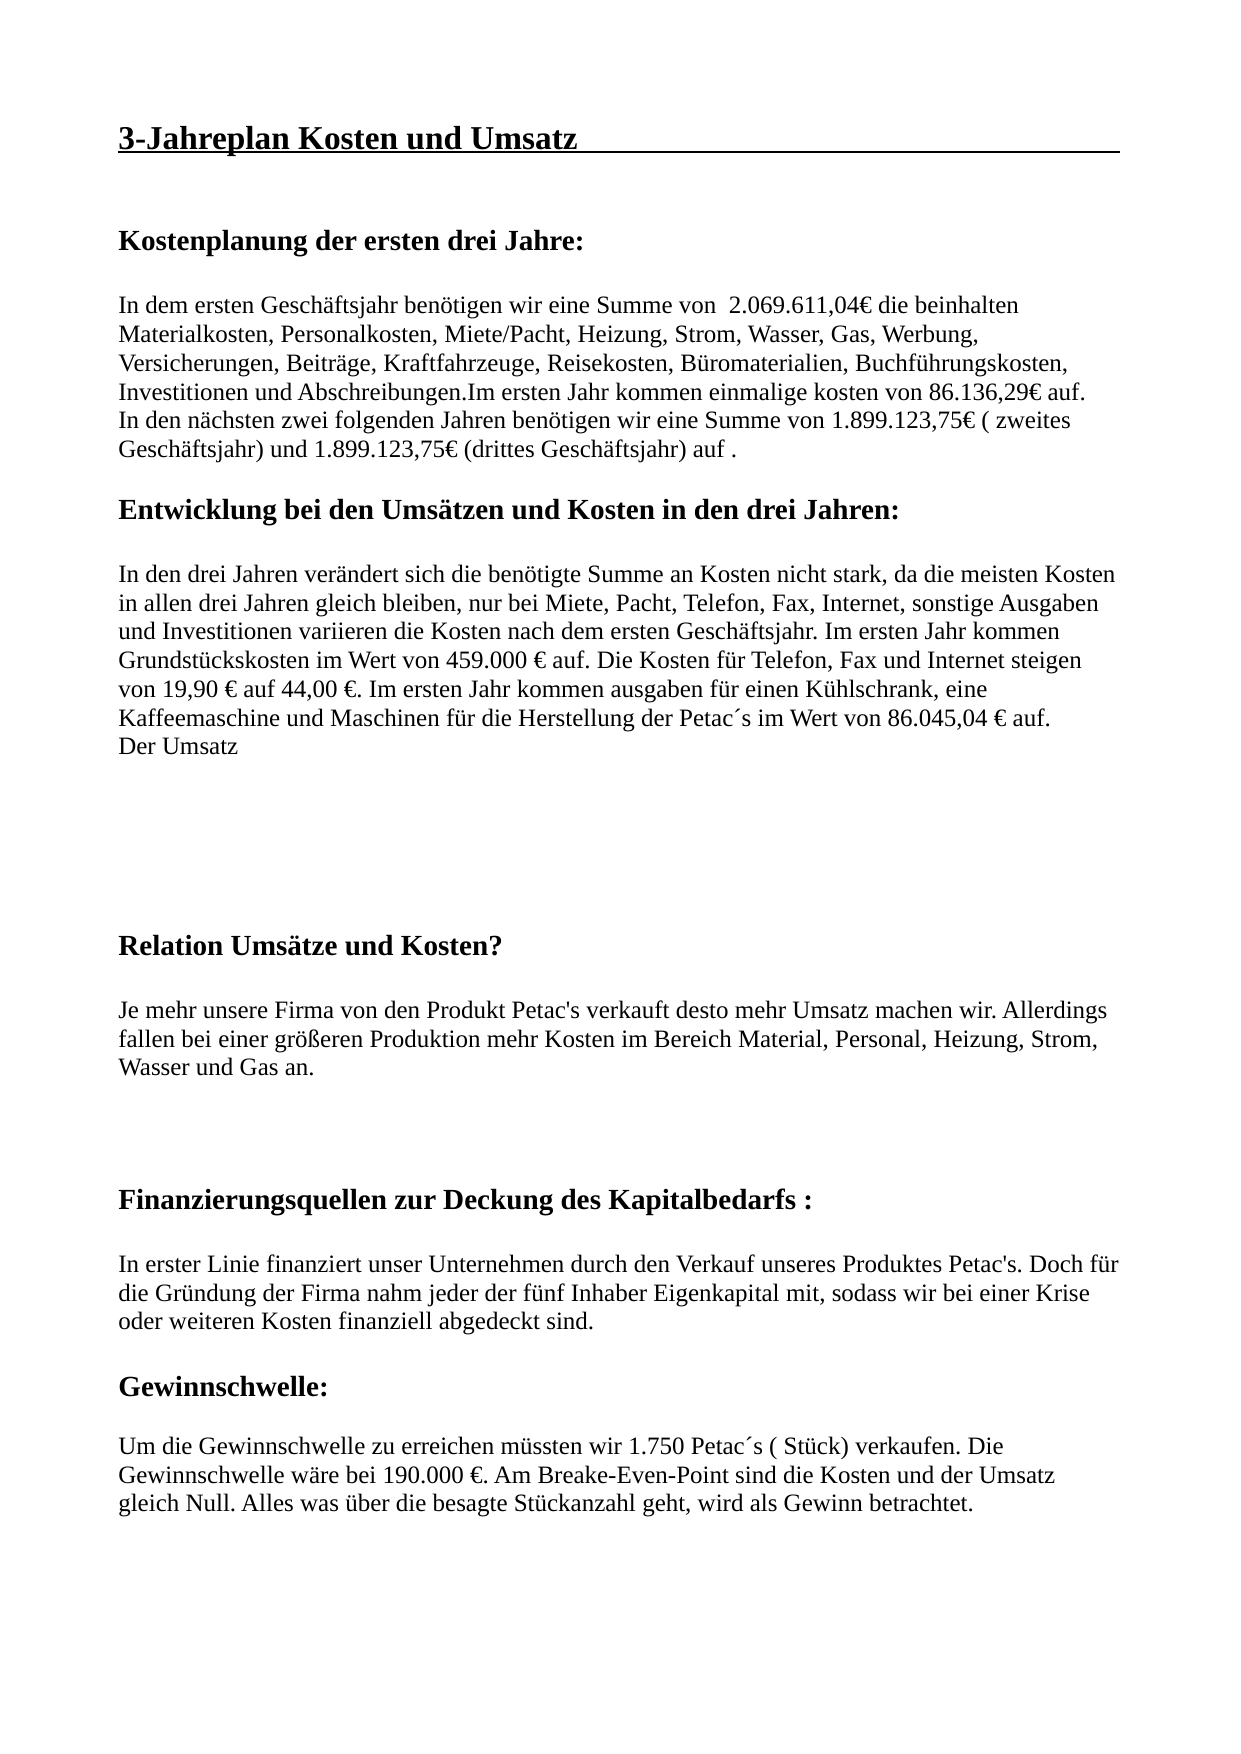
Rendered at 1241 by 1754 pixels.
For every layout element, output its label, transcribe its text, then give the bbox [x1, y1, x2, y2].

text In dem ersten Geschäftsjahr benötigen wir eine Summe von 2.069.611,04€ die beinhalten Materialkosten, Personalkosten, Miete/Pacht, Heizung, Strom, Wasser, Gas, Werbung, Versicherungen, Beiträge, Kraftfahrzeuge, Reisekosten, Büromaterialien, Buchführungskosten, Investitionen und Abschreibungen.Im ersten Jahr kommen einmalige kosten von 86.136,29€ auf. [118, 291, 1122, 406]
text 3-Jahreplan Kosten und Umsatz [118, 118, 1122, 156]
text Relation Umsätze und Kosten? [118, 928, 1122, 961]
text In den drei Jahren verändert sich die benötigte Summe an Kosten nicht stark, da die meisten Kosten in allen drei Jahren gleich bleiben, nur bei Miete, Pacht, Telefon, Fax, Internet, sonstige Ausgaben und Investitionen variieren die Kosten nach dem ersten Geschäftsjahr. Im ersten Jahr kommen Grundstückskosten im Wert von 459.000 € auf. Die Kosten für Telefon, Fax und Internet steigen von 19,90 € auf 44,00 €. Im ersten Jahr kommen ausgaben für einen Kühlschrank, eine Kaffeemaschine und Maschinen für die Herstellung der Petac´s im Wert von 86.045,04 € auf. [118, 559, 1122, 731]
text Der Umsatz [118, 731, 1122, 760]
text Kostenplanung der ersten drei Jahre: [118, 223, 1122, 257]
text In erster Linie finanziert unser Unternehmen durch den Verkauf unseres Produktes Petac's. Doch für die Gründung der Firma nahm jeder der fünf Inhaber Eigenkapital mit, sodass wir bei einer Krise oder weiteren Kosten finanziell abgedeckt sind. [118, 1249, 1122, 1335]
text Gewinnschwelle: [118, 1369, 1122, 1402]
text Je mehr unsere Firma von den Produkt Petac's verkauft desto mehr Umsatz machen wir. Allerdings fallen bei einer größeren Produktion mehr Kosten im Bereich Material, Personal, Heizung, Strom, Wasser und Gas an. [118, 995, 1122, 1081]
text In den nächsten zwei folgenden Jahren benötigen wir eine Summe von 1.899.123,75€ ( zweites Geschäftsjahr) und 1.899.123,75€ (drittes Geschäftsjahr) auf . [118, 406, 1122, 463]
text Um die Gewinnschwelle zu erreichen müssten wir 1.750 Petac´s ( Stück) verkaufen. Die Gewinnschwelle wäre bei 190.000 €. Am Breake-Even-Point sind die Kosten und der Umsatz gleich Null. Alles was über die besagte Stückanzahl geht, wird als Gewinn betrachtet. [118, 1431, 1122, 1517]
text Finanzierungsquellen zur Deckung des Kapitalbedarfs : [118, 1182, 1122, 1215]
text Entwicklung bei den Umsätzen und Kosten in den drei Jahren: [118, 492, 1122, 525]
